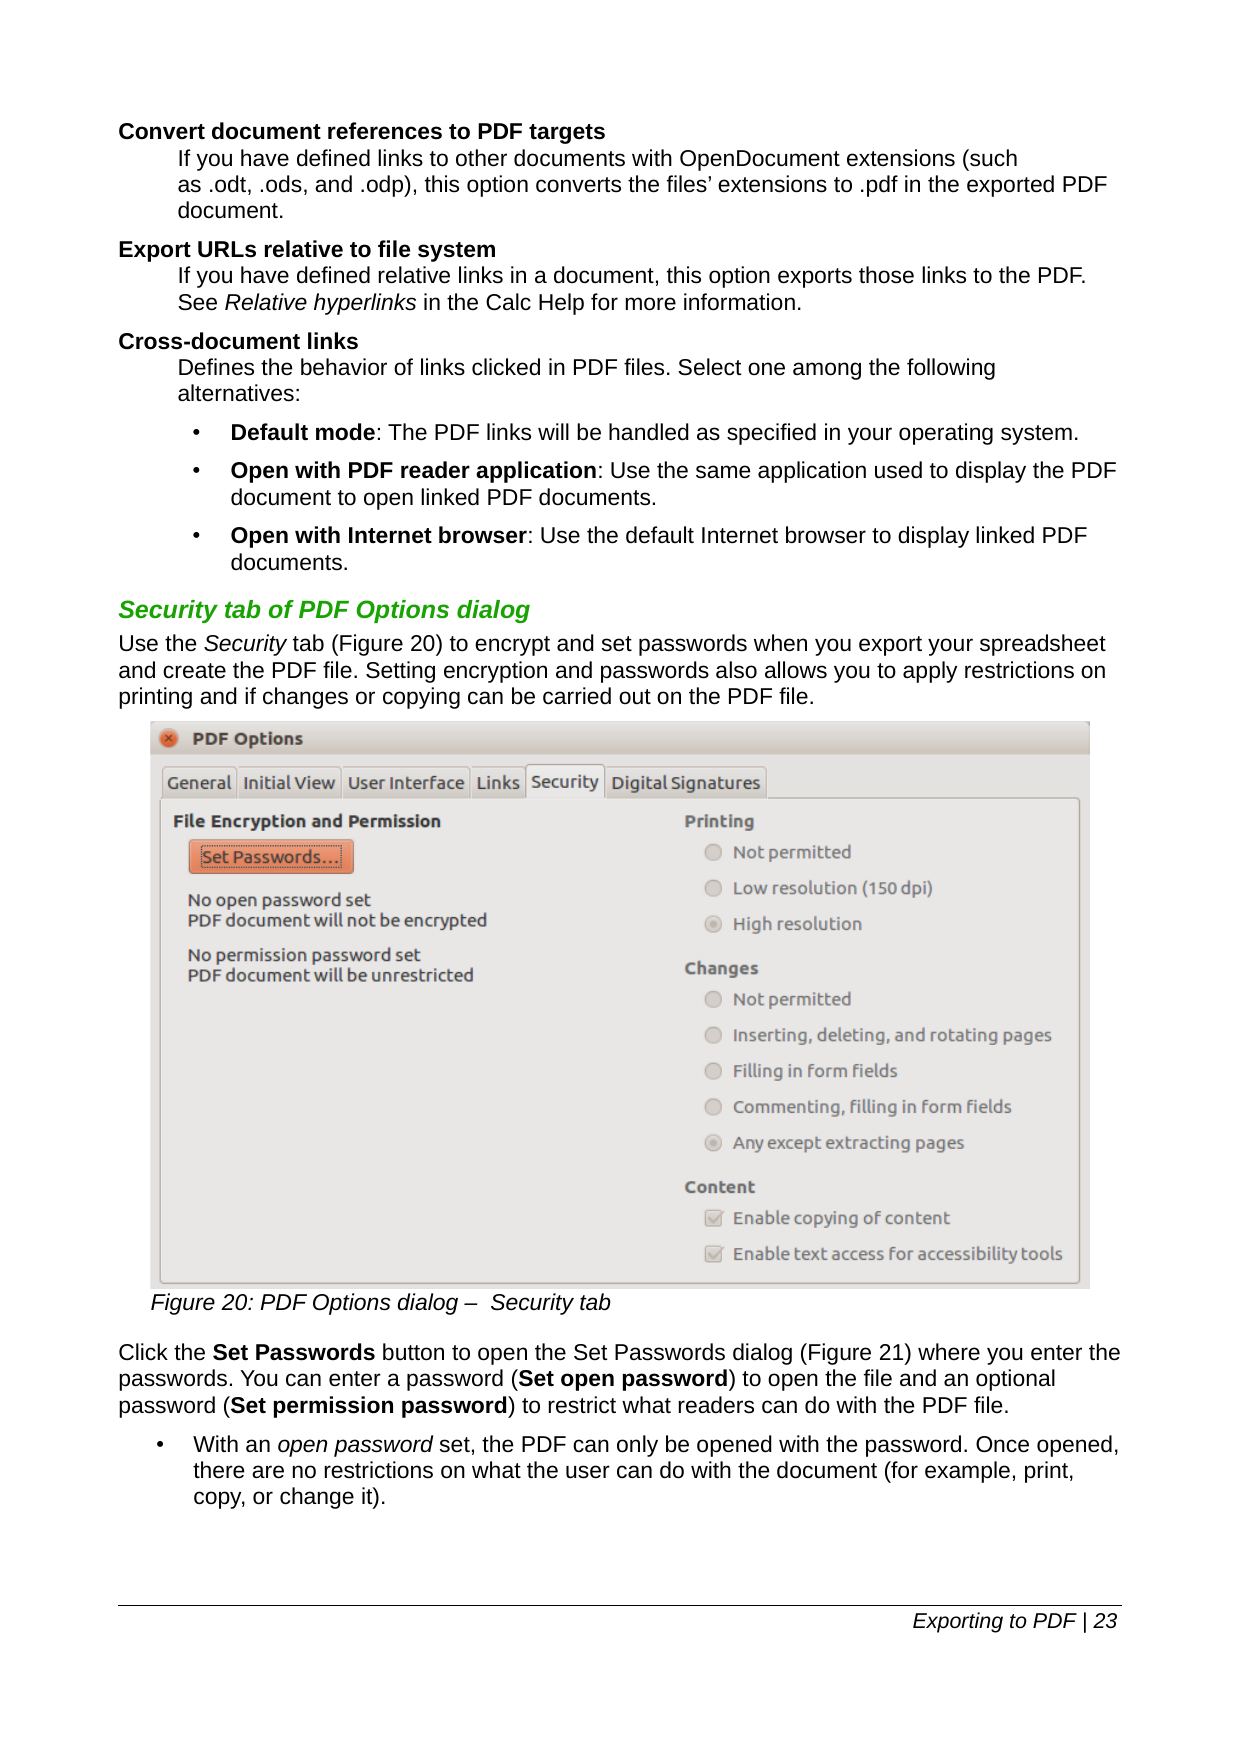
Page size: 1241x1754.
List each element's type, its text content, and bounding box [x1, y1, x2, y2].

list Open with Internet browser: Use the default Internet browser to display linked PDF documents. [192, 522, 1122, 575]
text Use the Security tab (Figure 20) to encrypt and set passwords when you export your spreadsheet and create the PDF file. Setting encryption and passwords also allows you to apply restrictions on printing and if changes or copying can be carried out on the PDF file. [118, 630, 1122, 709]
text Cross-document links [118, 328, 1122, 354]
text Defines the behavior of links clicked in PDF files. Select one among the following alternatives: [177, 354, 1122, 407]
text Convert document references to PDF targets [118, 118, 1122, 144]
text Click the Set Passwords button to open the Set Passwords dialog (Figure 21) where you enter the passwords. You can enter a password (Set open password) to open the file and an optional password (Set permission password) to restrict what readers can do with the PDF file. [118, 1339, 1122, 1418]
text Figure 20: PDF Options dialog – Security tab [150, 1289, 1090, 1315]
list Default mode: The PDF links will be handled as specified in your operating system. [192, 419, 1122, 446]
list Open with PDF reader application: Use the same application used to display the PDF document to open linked PDF documents. [192, 457, 1122, 510]
picture [150, 721, 1090, 1289]
text Export URLs relative to file system [118, 236, 1122, 262]
text If you have defined relative links in a document, this option exports those links to the PDF. See Relative hyperlinks in the Calc Help for more information. [177, 262, 1122, 315]
list With an open password set, the PDF can only be opened with the password. Once opened, there are no restrictions on what the user can do with the document (for example, print, copy, or change it). [156, 1431, 1122, 1510]
subtitle Security tab of PDF Options dialog [118, 596, 1122, 624]
text If you have defined links to other documents with OpenDocument extensions (such as .odt, .ods, and .odp), this option converts the files’ extensions to .pdf in the exported PDF document. [177, 144, 1122, 223]
